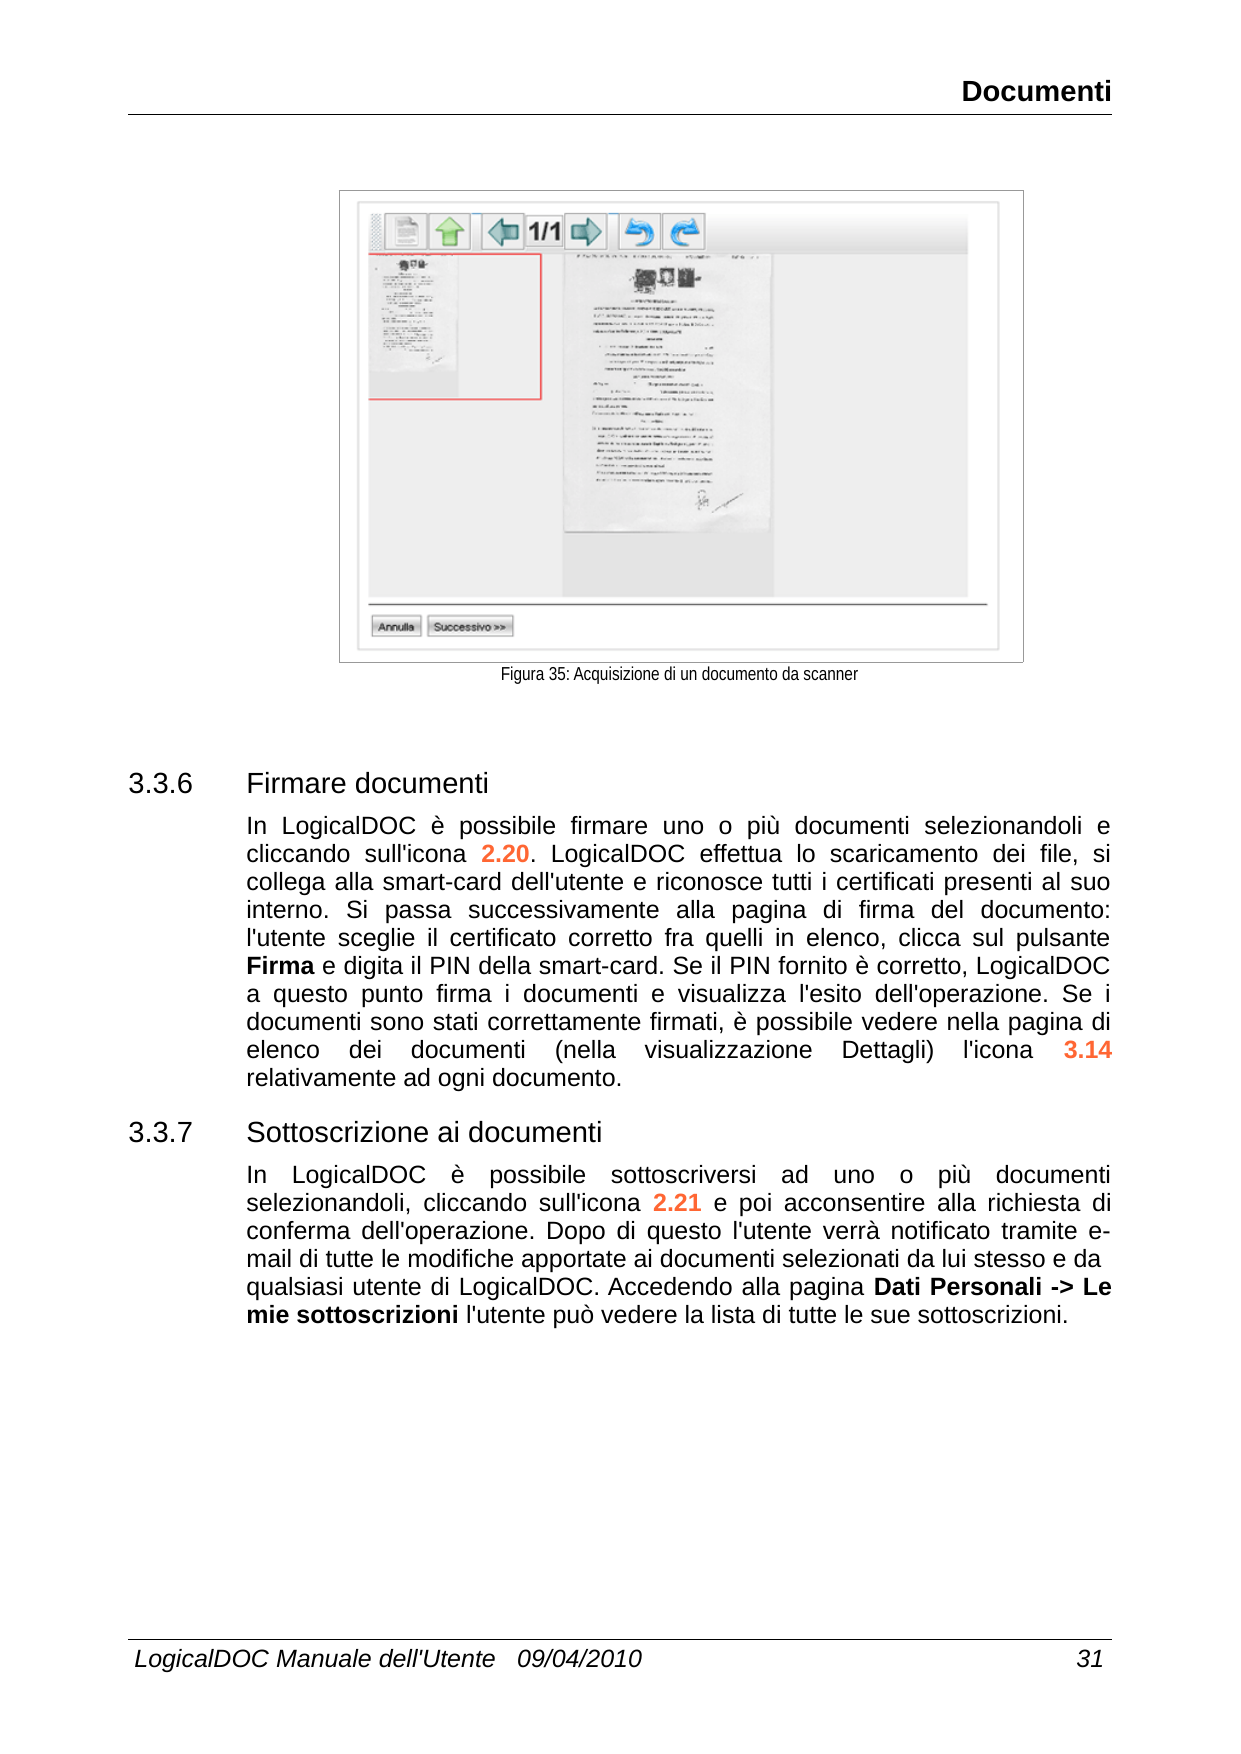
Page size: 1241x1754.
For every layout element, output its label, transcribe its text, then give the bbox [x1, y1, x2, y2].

text qualsiasi utente di LogicalDOC. Accedendo alla pagina Dati Personali -> Le mie sottoscrizioni l'utente può vedere la lista di tutte le sue sottoscrizioni. [246, 1273, 1112, 1329]
text In LogicalDOC è possibile firmare uno o più documenti selezionandoli e cliccando sull'icona 2.20. LogicalDOC effettua lo scaricamento dei file, si collega alla smart-card dell'utente e riconosce tutti i certificati presenti al suo interno. Si passa successivamente alla pagina di firma del documento: l'utente sceglie il certificato corretto fra quelli in elenco, clicca sul pulsante Firma e digita il PIN della smart-card. Se il PIN fornito è corretto, LogicalDOC a questo punto firma i documenti e visualizza l'esito dell'operazione. Se i documenti sono stati correttamente firmati, è possibile vedere nella pagina di elenco dei documenti (nella visualizzazione Dettagli) l'icona 3.14 relativamente ad ogni documento. [246, 812, 1112, 1091]
subtitle Sottoscrizione ai documenti [128, 1116, 1112, 1149]
text Figura 35: Acquisizione di un documento da scanner [338, 662, 1020, 685]
text In LogicalDOC è possibile sottoscriversi ad uno o più documenti selezionandoli, cliccando sull'icona 2.21 e poi acconsentire alla richiesta di conferma dell'operazione. Dopo di questo l'utente verrà notificato tramite e-mail di tutte le modifiche apportate ai documenti selezionati da lui stesso e da [246, 1161, 1112, 1273]
subtitle Firmare documenti [128, 767, 1112, 800]
